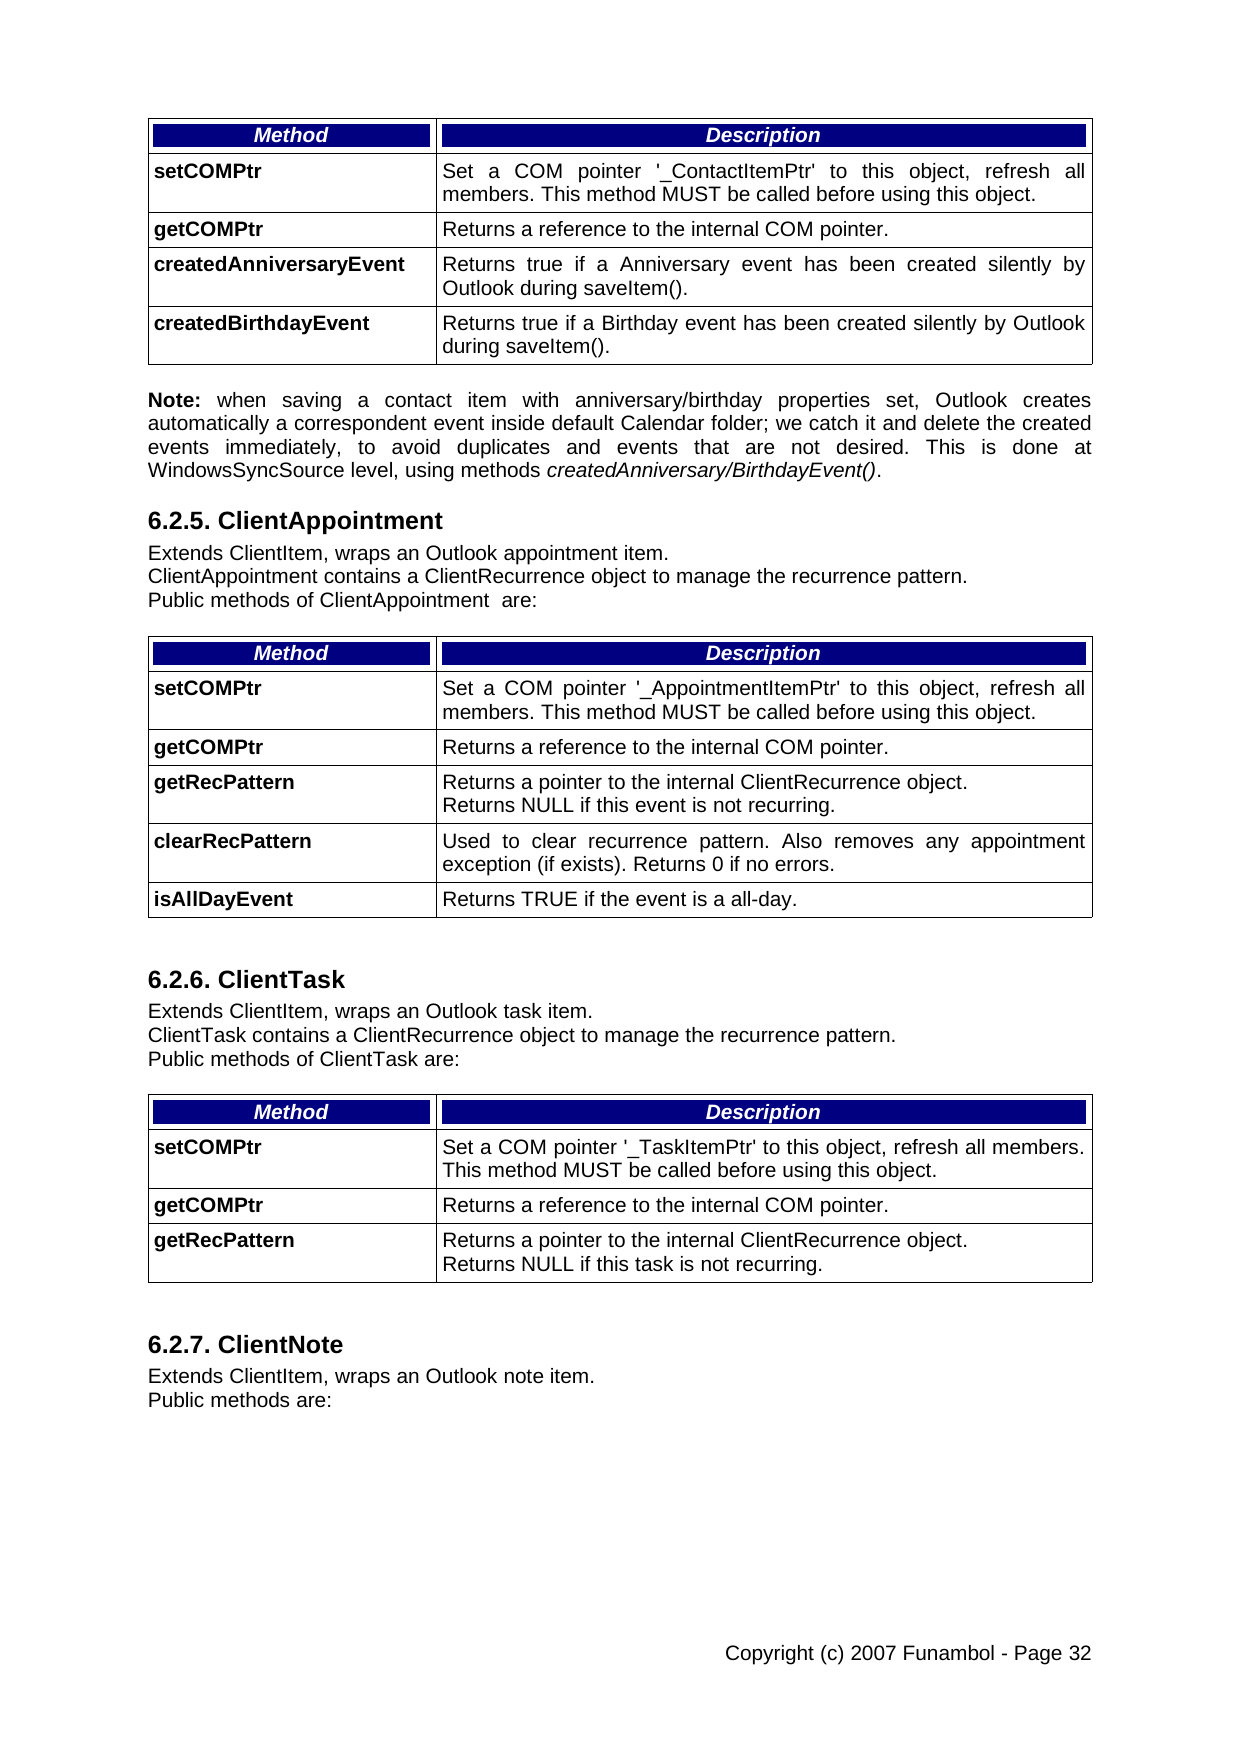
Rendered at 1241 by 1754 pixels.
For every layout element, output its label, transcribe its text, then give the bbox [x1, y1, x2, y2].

table_cell createdAnniversaryEvent [149, 248, 436, 306]
table_cell setCOMPtr [149, 1130, 436, 1188]
text Public methods of ClientTask are: [148, 1047, 1093, 1071]
table_header Method [149, 1095, 436, 1129]
text Extends ClientItem, wraps an Outlook appointment item. ClientAppointment contains a ClientRecurrence object to manage the recurrence pattern. [148, 541, 1093, 588]
text Public methods of ClientAppointment are: [148, 588, 1093, 612]
table_cell Returns a pointer to the internal ClientRecurrence object. Returns NULL if this task is not recurring. [437, 1224, 1092, 1282]
table_header Description [437, 1095, 1092, 1129]
text Extends ClientItem, wraps an Outlook note item. [148, 1365, 1093, 1388]
table_cell getRecPattern [149, 766, 436, 823]
table_cell getCOMPtr [149, 213, 436, 247]
table_header Description [437, 637, 1092, 671]
table_cell isAllDayEvent [149, 883, 436, 917]
table_cell Set a COM pointer '_TaskItemPtr' to this object, refresh all members. This method MUST be called before using this object. [437, 1130, 1092, 1188]
table_cell Returns TRUE if the event is a all-day. [437, 883, 1092, 917]
table_cell getRecPattern [149, 1224, 436, 1282]
table_cell setCOMPtr [149, 672, 436, 729]
table_cell Returns a pointer to the internal ClientRecurrence object. Returns NULL if this event is not recurring. [437, 766, 1092, 823]
table_header Method [149, 119, 436, 153]
text Public methods are: [148, 1388, 1093, 1412]
table_cell getCOMPtr [149, 730, 436, 765]
table_cell Returns true if a Anniversary event has been created silently by Outlook during saveItem(). [437, 248, 1092, 306]
subtitle ClientTask [148, 966, 1093, 994]
table_header Description [437, 119, 1092, 153]
table_cell Returns a reference to the internal COM pointer. [437, 213, 1092, 247]
table_cell Used to clear recurrence pattern. Also removes any appointment exception (if exists). Returns 0 if no errors. [437, 824, 1092, 882]
table_cell Returns a reference to the internal COM pointer. [437, 1189, 1092, 1223]
text Note: when saving a contact item with anniversary/birthday properties set, Outlook creates automatically a correspondent event inside default Calendar folder; we catch it and delete the created events immediately, to avoid duplicates and events that are not desired. This is done at WindowsSyncSource level, using methods createdAnniversary/BirthdayEvent(). [148, 388, 1093, 482]
table_cell clearRecPattern [149, 824, 436, 882]
table_cell Returns a reference to the internal COM pointer. [437, 730, 1092, 765]
table_cell createdBirthdayEvent [149, 307, 436, 364]
table_cell setCOMPtr [149, 154, 436, 212]
subtitle ClientNote [148, 1331, 1093, 1358]
table_cell Set a COM pointer '_ContactItemPtr' to this object, refresh all members. This method MUST be called before using this object. [437, 154, 1092, 212]
table_cell Returns true if a Birthday event has been created silently by Outlook during saveItem(). [437, 307, 1092, 364]
table_cell getCOMPtr [149, 1189, 436, 1223]
subtitle ClientAppointment [148, 507, 1093, 535]
table_header Method [149, 637, 436, 671]
text Extends ClientItem, wraps an Outlook task item. ClientTask contains a ClientRecurrence object to manage the recurrence pattern. [148, 1000, 1093, 1047]
table_cell Set a COM pointer '_AppointmentItemPtr' to this object, refresh all members. This method MUST be called before using this object. [437, 672, 1092, 729]
